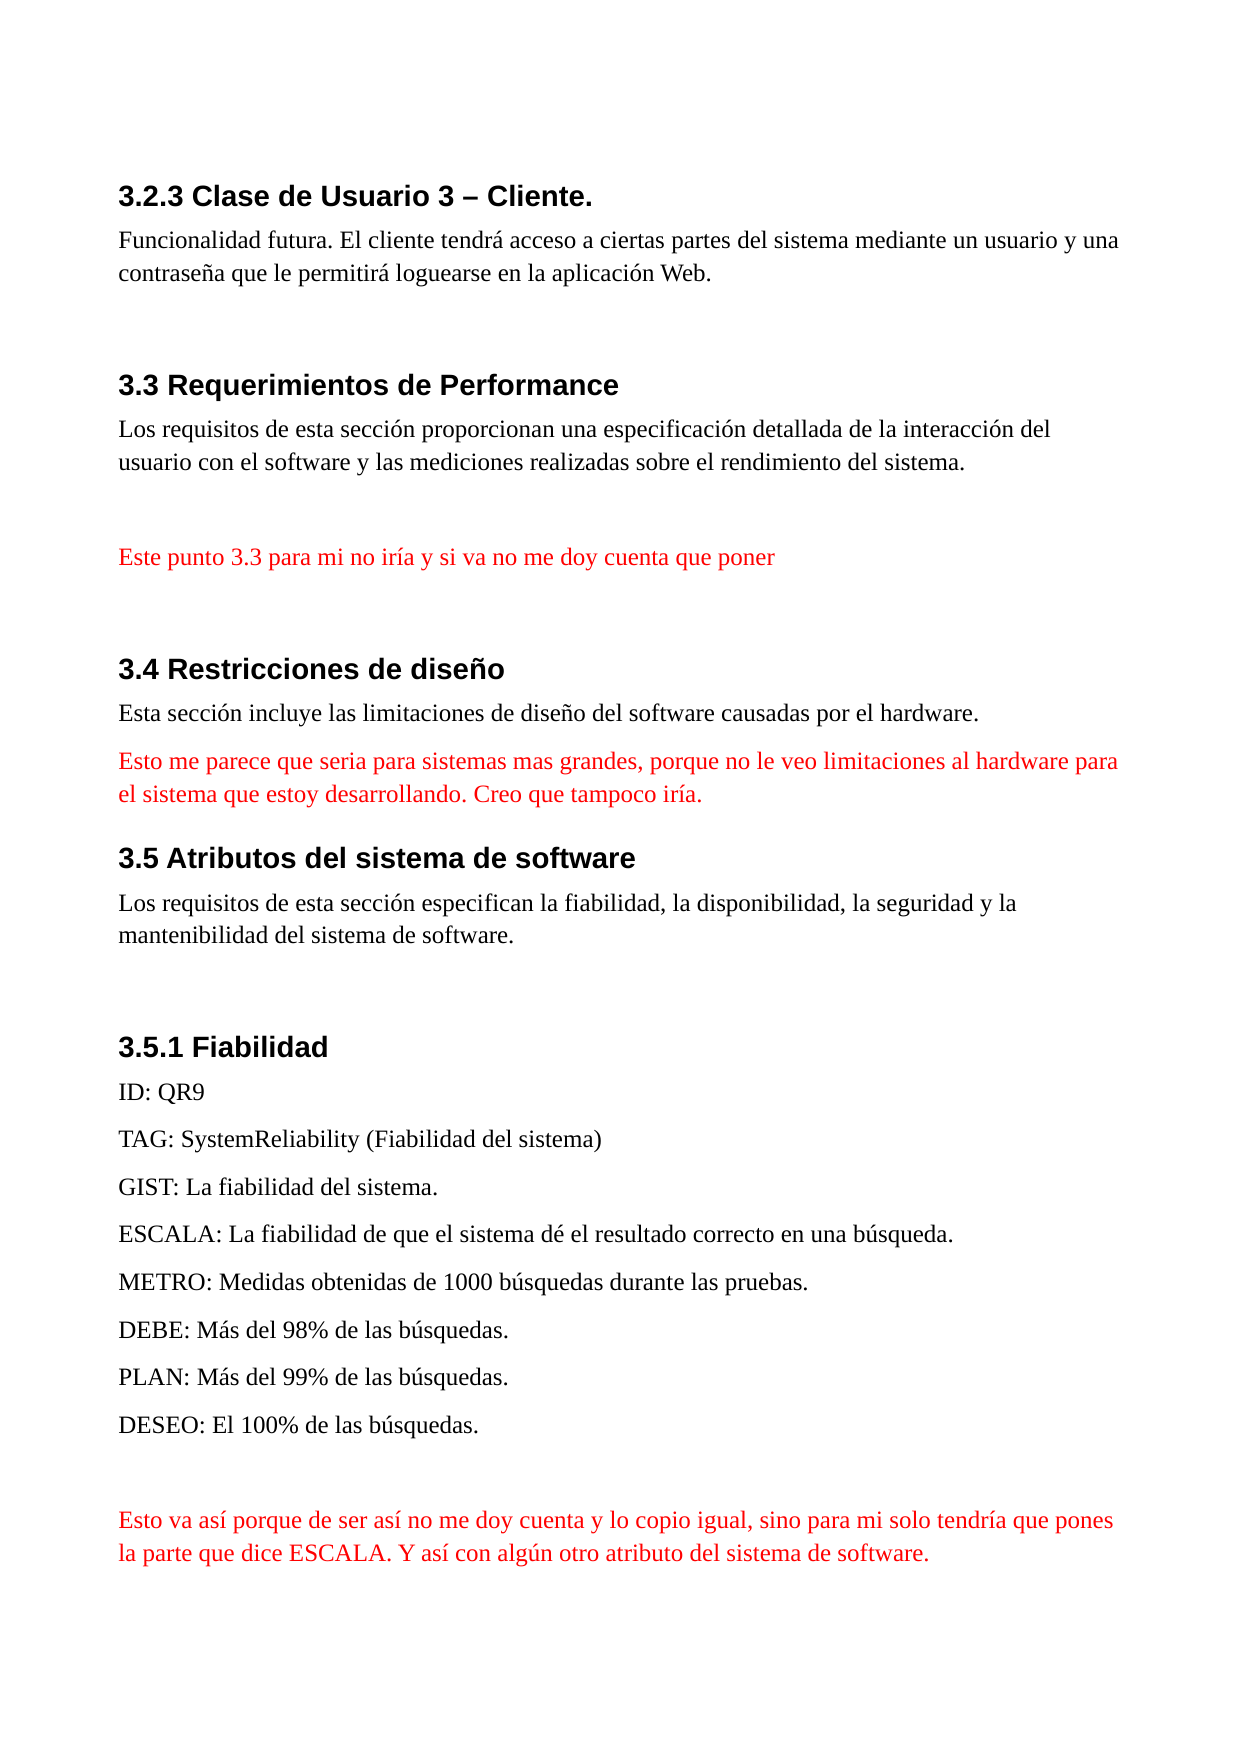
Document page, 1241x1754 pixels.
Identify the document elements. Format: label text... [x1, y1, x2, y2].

text METRO: Medidas obtenidas de 1000 búsquedas durante las pruebas. [118, 1267, 1122, 1296]
text DESEO: El 100% de las búsquedas. [118, 1410, 1122, 1439]
subtitle 3.5.1 Fiabilidad [118, 1030, 1122, 1064]
text Esta sección incluye las limitaciones de diseño del software causadas por el hardware. [118, 698, 1122, 727]
subtitle 3.2.3 Clase de Usuario 3 – Cliente. [118, 179, 1122, 213]
text Los requisitos de esta sección proporcionan una especificación detallada de la interacción del usuario con el software y las mediciones realizadas sobre el rendimiento del sistema. [118, 414, 1122, 476]
text Este punto 3.3 para mi no iría y si va no me doy cuenta que poner [118, 542, 1122, 571]
text TAG: SystemReliability (Fiabilidad del sistema) [118, 1124, 1122, 1153]
text ID: QR9 [118, 1077, 1122, 1105]
text Esto va así porque de ser así no me doy cuenta y lo copio igual, sino para mi solo tendría que pones la parte que dice ESCALA. Y así con algún otro atributo del sistema de software. [118, 1505, 1122, 1567]
subtitle 3.4 Restricciones de diseño [118, 652, 1122, 686]
text Los requisitos de esta sección especifican la fiabilidad, la disponibilidad, la seguridad y la mantenibilidad del sistema de software. [118, 888, 1122, 949]
text PLAN: Más del 99% de las búsquedas. [118, 1362, 1122, 1391]
text ESCALA: La fiabilidad de que el sistema dé el resultado correcto en una búsqueda. [118, 1219, 1122, 1248]
text Funcionalidad futura. El cliente tendrá acceso a ciertas partes del sistema mediante un usuario y una contraseña que le permitirá loguearse en la aplicación Web. [118, 225, 1122, 287]
subtitle 3.5 Atributos del sistema de software [118, 841, 1122, 875]
text GIST: La fiabilidad del sistema. [118, 1172, 1122, 1201]
subtitle 3.3 Requerimientos de Performance [118, 368, 1122, 402]
text Esto me parece que seria para sistemas mas grandes, porque no le veo limitaciones al hardware para el sistema que estoy desarrollando. Creo que tampoco iría. [118, 746, 1122, 808]
text DEBE: Más del 98% de las búsquedas. [118, 1315, 1122, 1343]
